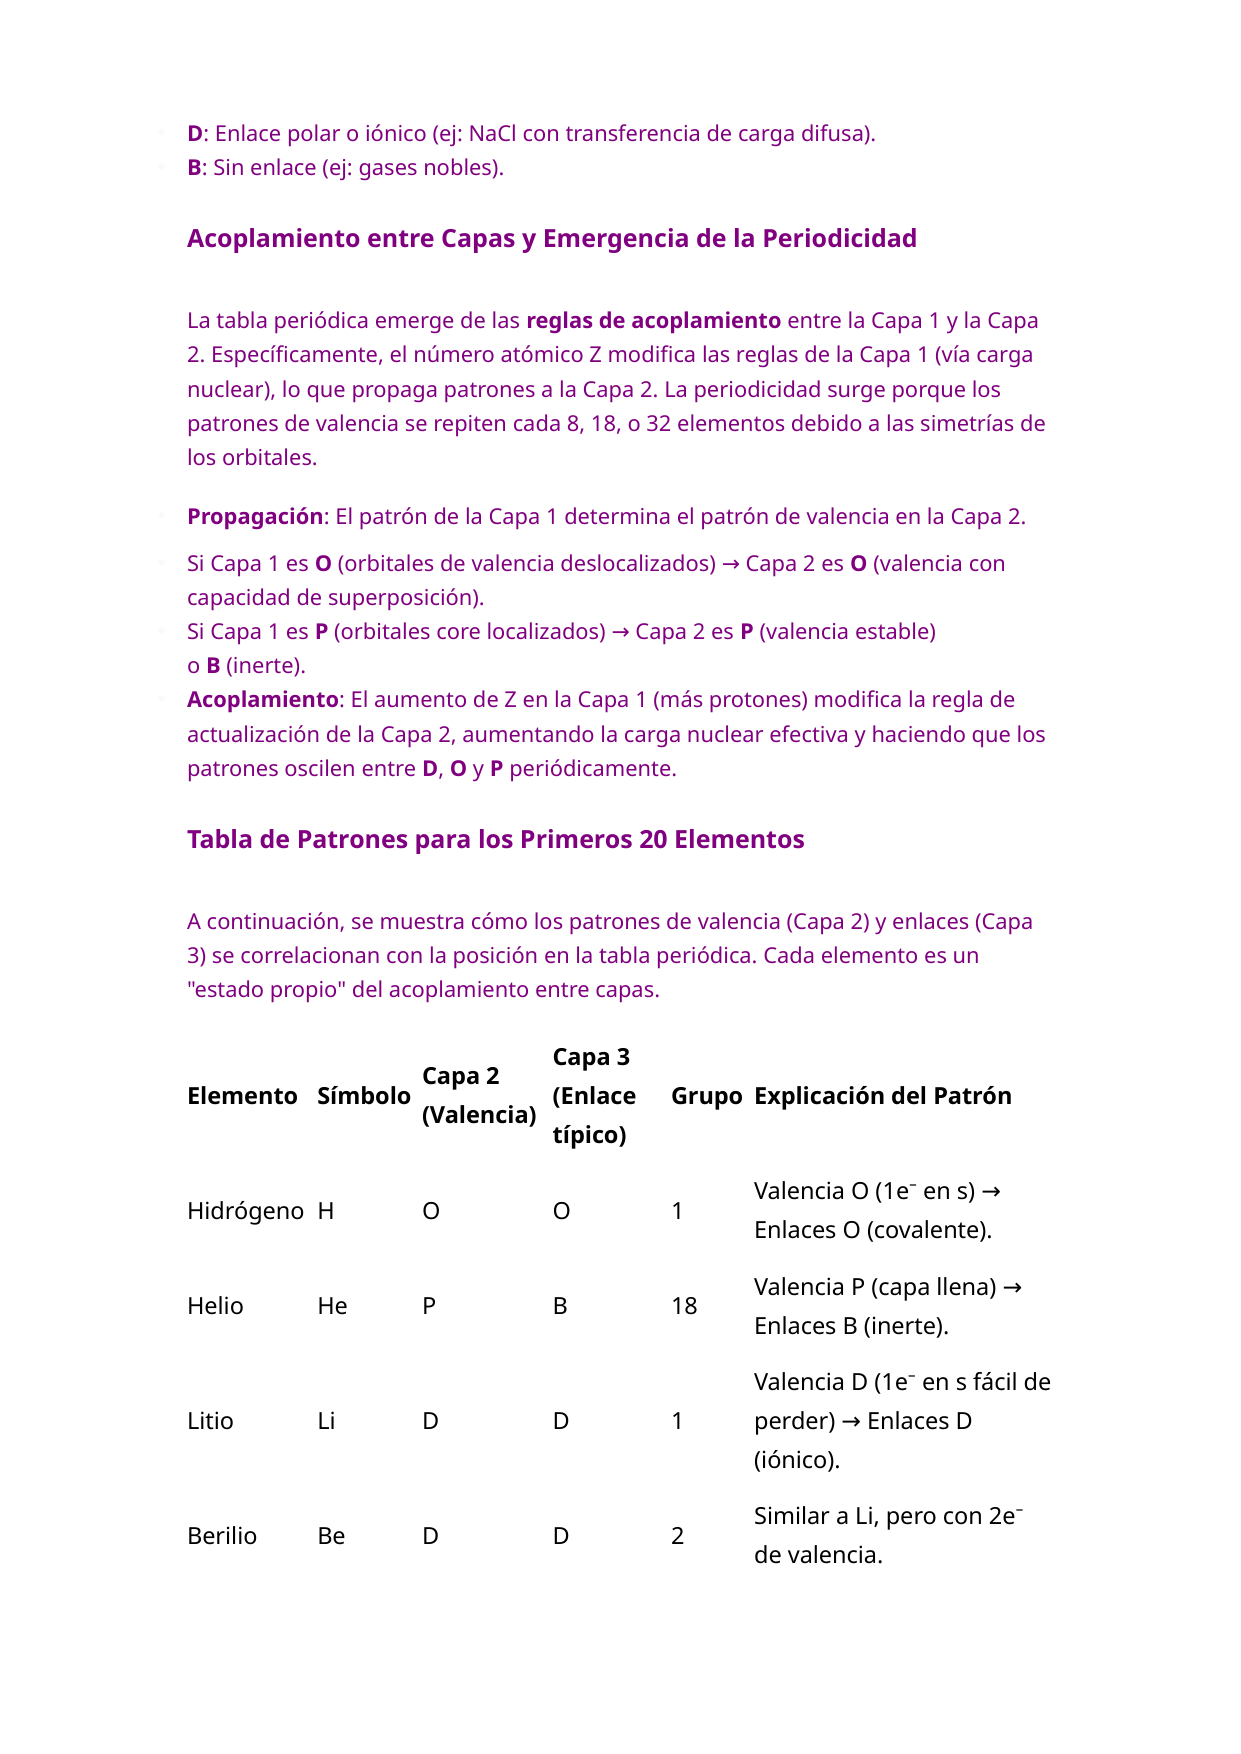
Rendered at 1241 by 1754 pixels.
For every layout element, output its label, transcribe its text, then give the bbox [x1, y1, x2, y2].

table_cell Be [317, 1493, 422, 1586]
table_header Símbolo [317, 1033, 422, 1166]
table_header Grupo [671, 1033, 754, 1166]
table_cell D [422, 1358, 552, 1491]
table_cell Li [317, 1358, 422, 1491]
list Acoplamiento: El aumento de Z en la Capa 1 (más protones) modifica la regla de actualización de la Capa 2, aumentando la carga nuclear efectiva y haciendo que los patrones oscilen entre D, O y P periódicamente. [187, 684, 1053, 782]
table_cell D [553, 1493, 671, 1586]
list Propagación: El patrón de la Capa 1 determina el patrón de valencia en la Capa 2. [187, 501, 1053, 531]
table_cell Valencia O (1e⁻ en s) → Enlaces O (covalente). [754, 1168, 1053, 1261]
list B: Sin enlace (ej: gases nobles). [187, 152, 1053, 182]
subtitle Acoplamiento entre Capas y Emergencia de la Periodicidad [187, 211, 1053, 255]
table_cell He [317, 1263, 422, 1357]
table_cell Berilio [187, 1493, 317, 1586]
table_cell 1 [671, 1358, 754, 1491]
table_cell D [553, 1358, 671, 1491]
table_header Explicación del Patrón [754, 1033, 1053, 1166]
table_cell Valencia P (capa llena) → Enlaces B (inerte). [754, 1263, 1053, 1357]
table_header Elemento [187, 1033, 317, 1166]
list D: Enlace polar o iónico (ej: NaCl con transferencia de carga difusa). [187, 118, 1053, 148]
subtitle Tabla de Patrones para los Primeros 20 Elementos [187, 812, 1053, 856]
table_cell Helio [187, 1263, 317, 1357]
table_header Capa 2 (Valencia) [422, 1033, 552, 1166]
list Si Capa 1 es P (orbitales core localizados) → Capa 2 es P (valencia estable) o B (inerte). [187, 616, 1053, 680]
text A continuación, se muestra cómo los patrones de valencia (Capa 2) y enlaces (Capa 3) se correlacionan con la posición en la tabla periódica. Cada elemento es un "estado propio" del acoplamiento entre capas. [187, 906, 1053, 1004]
table_cell O [553, 1168, 671, 1261]
table_cell O [422, 1168, 552, 1261]
table_cell B [553, 1263, 671, 1357]
table_cell P [422, 1263, 552, 1357]
table_cell 2 [671, 1493, 754, 1586]
table_cell Litio [187, 1358, 317, 1491]
table_cell 1 [671, 1168, 754, 1261]
table_cell 18 [671, 1263, 754, 1357]
table_cell H [317, 1168, 422, 1261]
text La tabla periódica emerge de las reglas de acoplamiento entre la Capa 1 y la Capa 2. Específicamente, el número atómico Z modifica las reglas de la Capa 1 (vía carga nuclear), lo que propaga patrones a la Capa 2. La periodicidad surge porque los patrones de valencia se repiten cada 8, 18, o 32 elementos debido a las simetrías de los orbitales. [187, 305, 1053, 472]
list Si Capa 1 es O (orbitales de valencia deslocalizados) → Capa 2 es O (valencia con capacidad de superposición). [187, 548, 1053, 612]
table_cell Similar a Li, pero con 2e⁻ de valencia. [754, 1493, 1053, 1586]
table_header Capa 3 (Enlace típico) [553, 1033, 671, 1166]
table_cell Valencia D (1e⁻ en s fácil de perder) → Enlaces D (iónico). [754, 1358, 1053, 1491]
table_cell Hidrógeno [187, 1168, 317, 1261]
table_cell D [422, 1493, 552, 1586]
